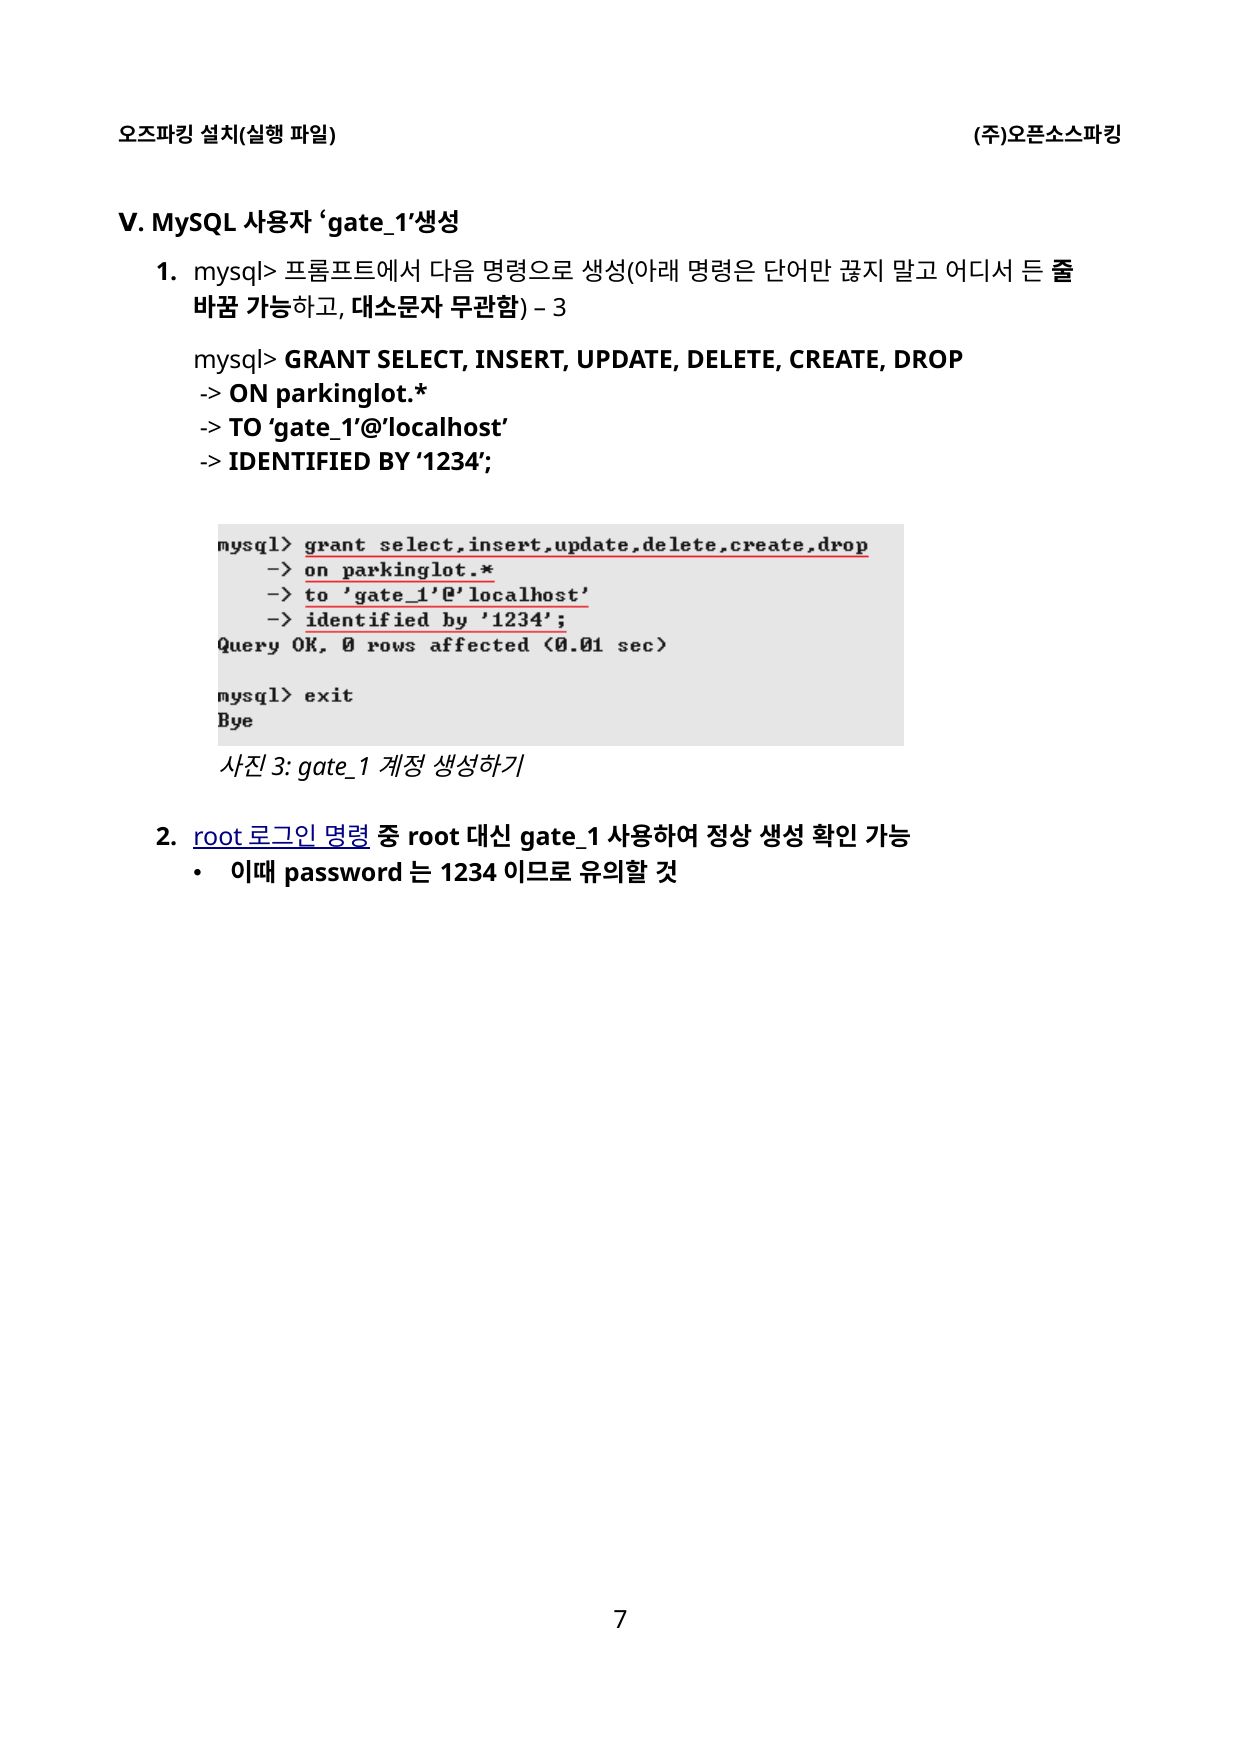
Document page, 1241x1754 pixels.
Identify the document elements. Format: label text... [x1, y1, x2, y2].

list root 로그인 명령 중 root 대신 gate_1 사용하여 정상 생성 확인 가능 [156, 816, 1122, 852]
list 이때 password 는 1234 이므로 유의할 것 [193, 852, 1122, 889]
text 사진 3: gate_1 계정 생성하기 [218, 746, 904, 782]
list mysql> 프롬프트에서 다음 명령으로 생성(아래 명령은 단어만 끊지 말고 어디서 든 줄 바꿈 가능하고, 대소문자 무관함) – 사진 3 mysql> GRANT SELECT, INSERT, UPDATE, DELETE, CREATE, DROP -> ON parkinglot.* -> TO ‘gate_1’@’localhost’ -> IDENTIFIED BY ‘1234’; [156, 252, 1122, 477]
subtitle Ⅴ. MySQL 사용자 ‘gate_1’생성 [118, 203, 1122, 239]
picture [218, 524, 904, 746]
